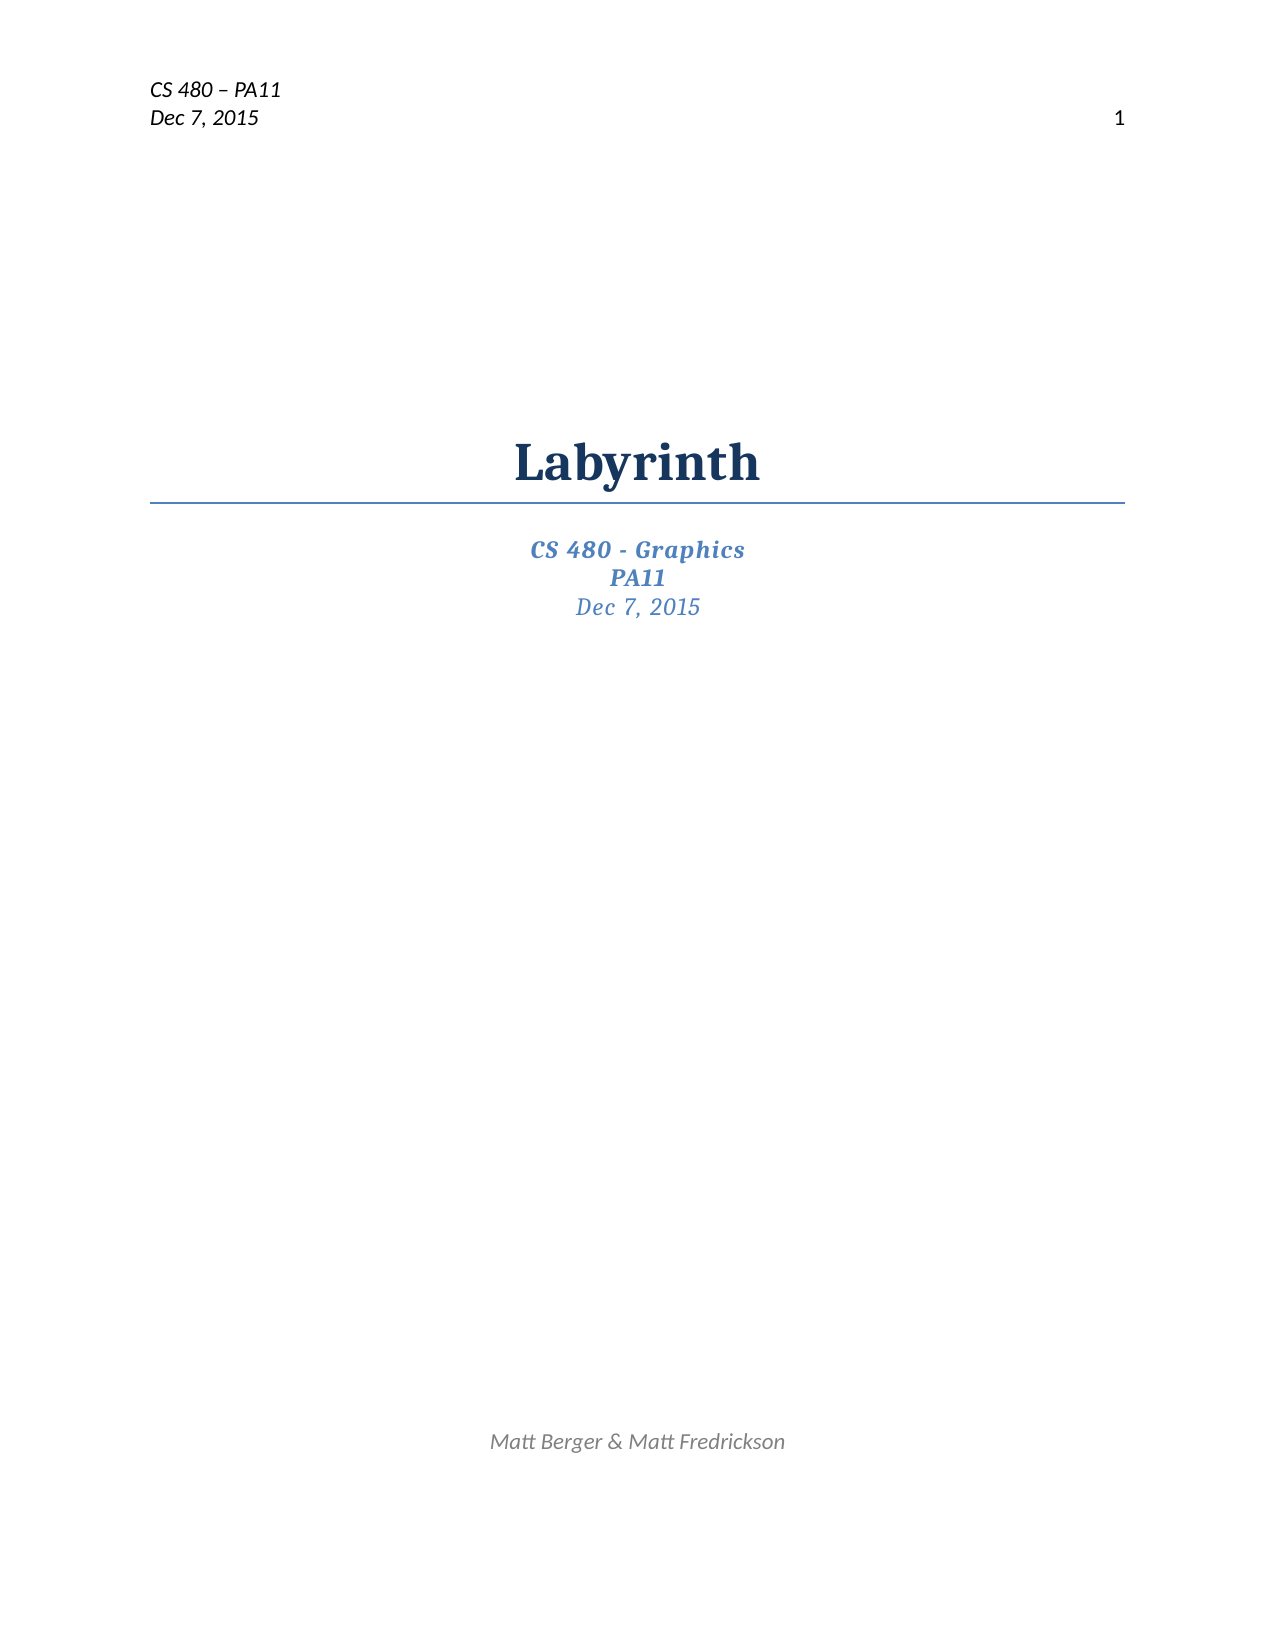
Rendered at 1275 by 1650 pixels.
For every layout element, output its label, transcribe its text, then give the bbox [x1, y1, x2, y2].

text Matt Berger & Matt Fredrickson [150, 1427, 1125, 1455]
subtitle PA11 [150, 564, 1125, 593]
subtitle Dec 7, 2015 [150, 593, 1125, 622]
title Labyrinth [150, 432, 1125, 502]
subtitle CS 480 - Graphics [150, 536, 1125, 564]
